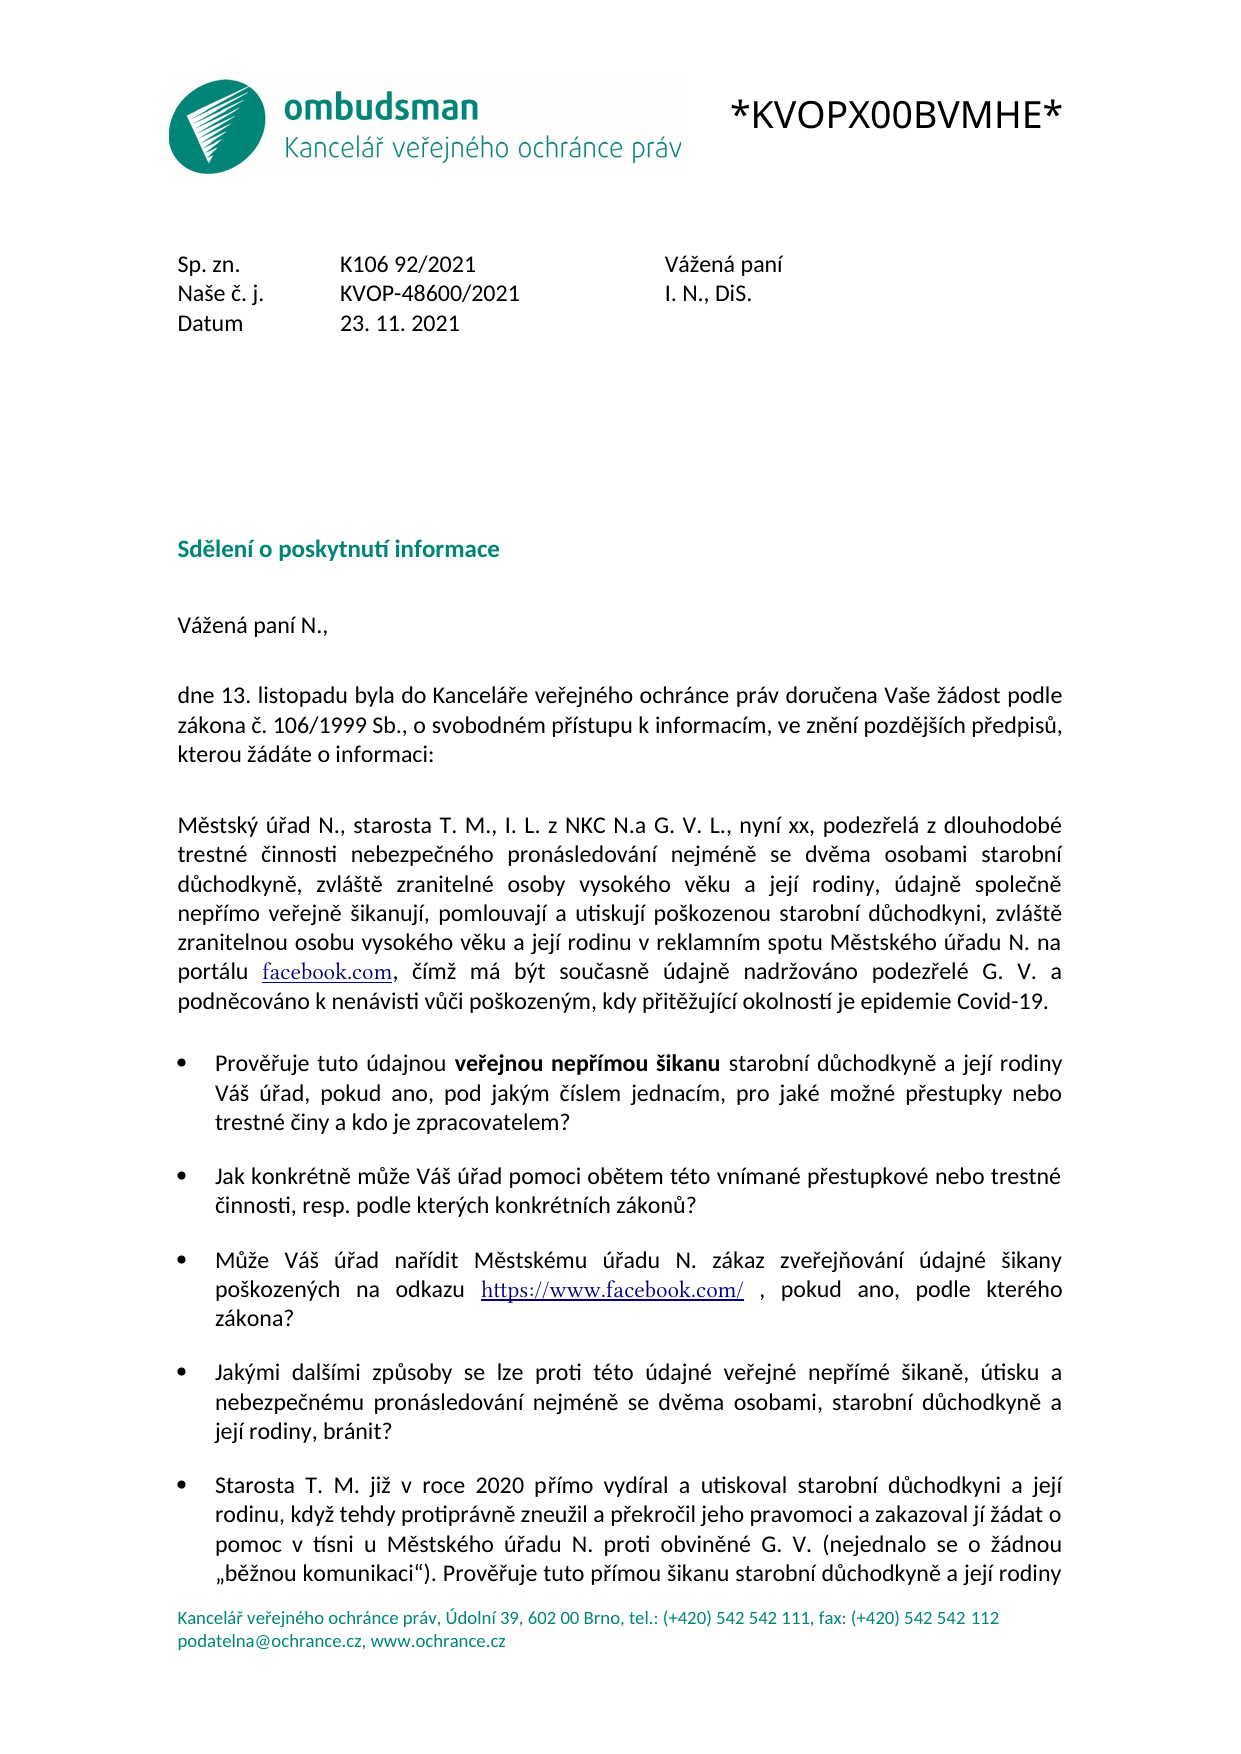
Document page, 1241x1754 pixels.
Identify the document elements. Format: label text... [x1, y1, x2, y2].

list Může Váš úřad nařídit Městskému úřadu N. zákaz zveřejňování údajné šikany poškozených na odkazu https://www.facebook.com/ , pokud ano, podle kterého zákona? [177, 1245, 1063, 1332]
list Jakými dalšími způsoby se lze proti této údajné veřejné nepřímé šikaně, útisku a nebezpečnému pronásledování nejméně se dvěma osobami, starobní důchodkyně a její rodiny, bránit? [177, 1357, 1063, 1445]
text Vážená paní N., [177, 610, 1063, 639]
list Starosta T. M. již v roce 2020 přímo vydíral a utiskoval starobní důchodkyni a její rodinu, když tehdy protiprávně zneužil a překročil jeho pravomoci a zakazoval jí žádat o pomoc v tísni u Městského úřadu N. proti obviněné G. V. (nejednalo se o žádnou „běžnou komunikaci“). Prověřuje tuto přímou šikanu starobní důchodkyně a její rodiny [177, 1470, 1063, 1587]
text Městský úřad N., starosta T. M., I. L. z NKC N.a G. V. L., nyní xx, podezřelá z dlouhodobé trestné činnosti nebezpečného pronásledování nejméně se dvěma osobami starobní důchodkyně, zvláště zranitelné osoby vysokého věku a její rodiny, údajně společně nepřímo veřejně šikanují, pomlouvají a utiskují poškozenou starobní důchodkyni, zvláště zranitelnou osobu vysokého věku a její rodinu v reklamním spotu Městského úřadu N. na portálu facebook.com, čímž má být současně údajně nadržováno podezřelé G. V. a podněcováno k nenávisti vůči poškozeným, kdy přitěžující okolností je epidemie Covid-19. [177, 810, 1063, 1015]
table_header K106 92/2021 KVOP-48600/2021 23. 11. 2021 [340, 191, 664, 483]
list Prověřuje tuto údajnou veřejnou nepřímou šikanu starobní důchodkyně a její rodiny Váš úřad, pokud ano, pod jakým číslem jednacím, pro jaké možné přestupky nebo trestné činy a kdo je zpracovatelem? [177, 1048, 1063, 1136]
table_header Vážená paní I. N., DiS. [665, 191, 1085, 483]
text Sdělení o poskytnutí informace [177, 533, 1063, 564]
table_header Sp. zn. Naše č. j. Datum [177, 191, 340, 483]
text dne 13. listopadu byla do Kanceláře veřejného ochránce práv doručena Vaše žádost podle zákona č. 106/1999 Sb., o svobodném přístupu k informacím, ve znění pozdějších předpisů, kterou žádáte o informaci: [177, 681, 1063, 768]
list Jak konkrétně může Váš úřad pomoci obětem této vnímané přestupkové nebo trestné činnosti, resp. podle kterých konkrétních zákonů? [177, 1161, 1063, 1220]
